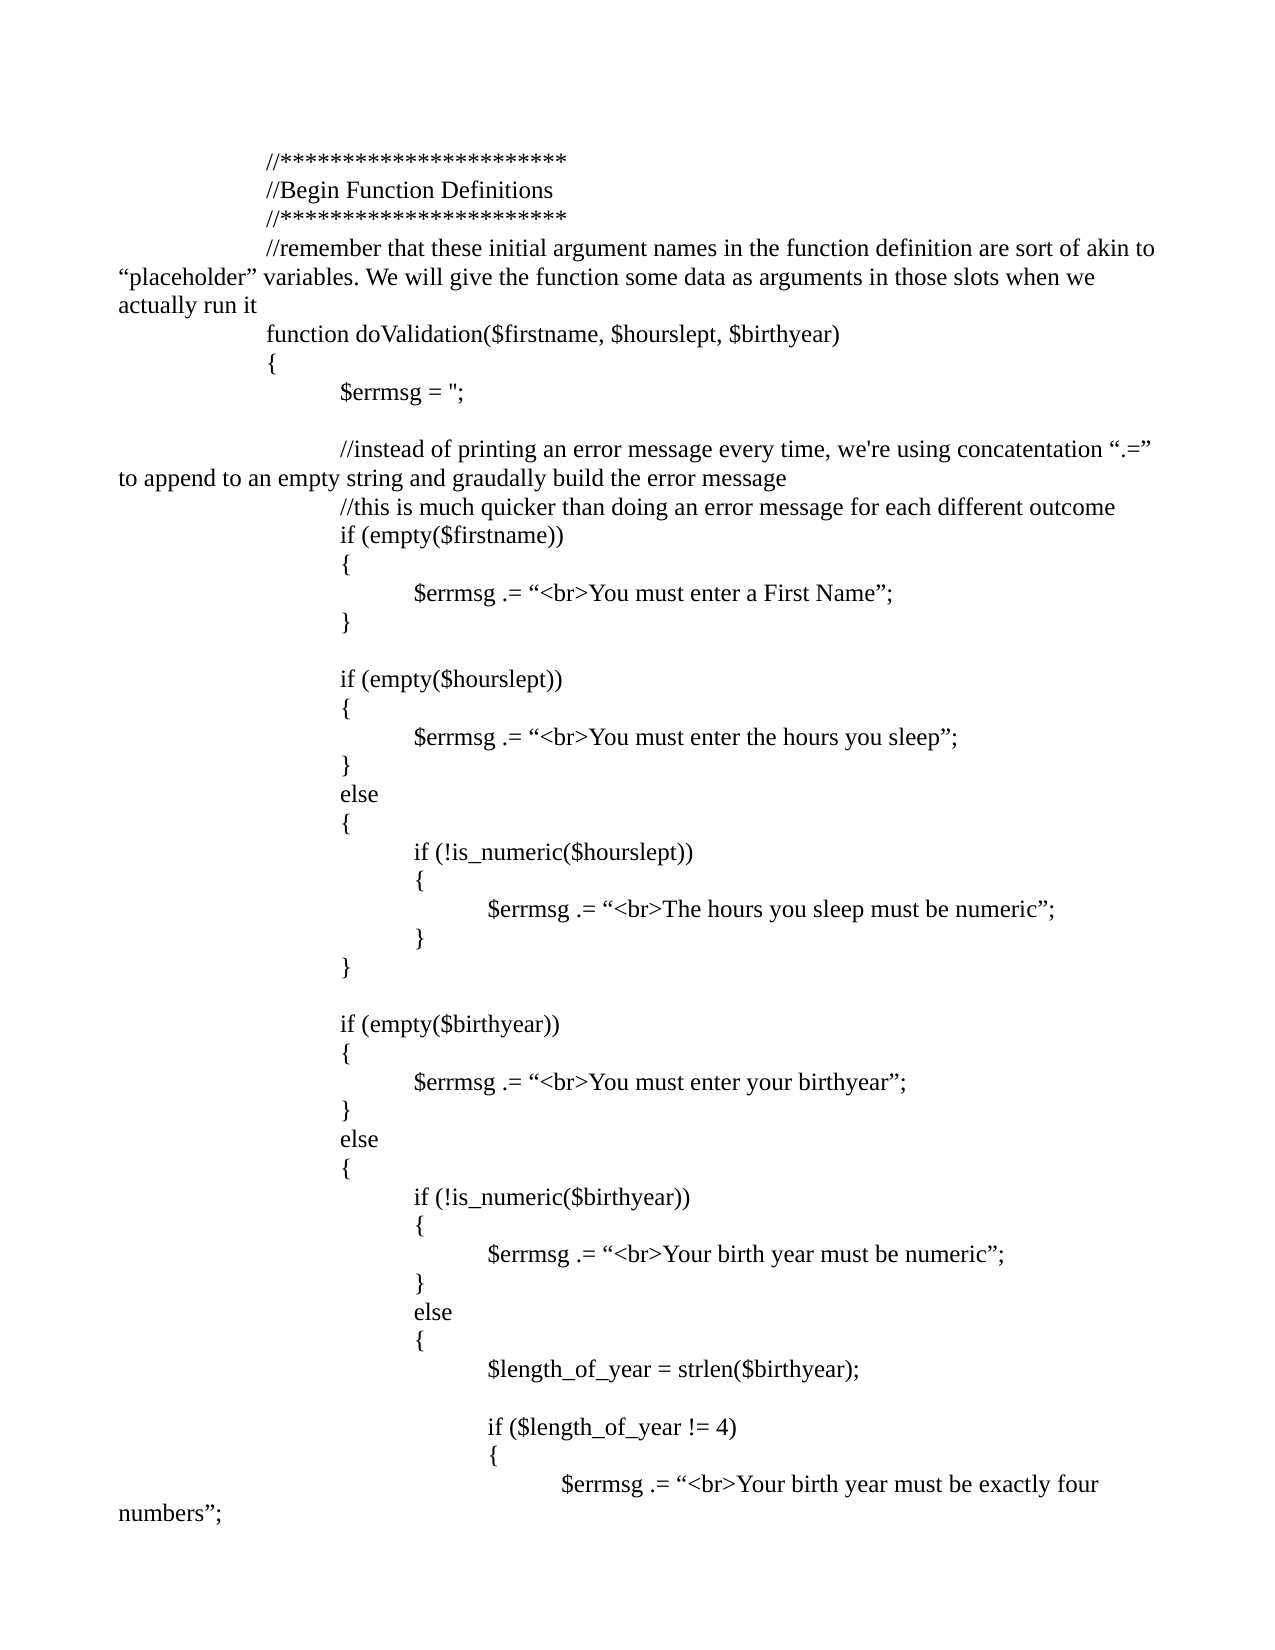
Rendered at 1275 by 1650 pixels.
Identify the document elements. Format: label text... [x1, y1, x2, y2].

text } [118, 923, 1157, 952]
text //instead of printing an error message every time, we're using concatentation “.=” to append to an empty string and graudally build the error message [118, 434, 1157, 492]
text { [118, 1211, 1157, 1239]
text if (!is_numeric($birthyear)) [118, 1182, 1157, 1211]
text { [118, 693, 1157, 722]
text $errmsg .= “<br>You must enter a First Name”; [118, 578, 1157, 607]
text } [118, 607, 1157, 636]
text $errmsg .= “<br>The hours you sleep must be numeric”; [118, 894, 1157, 923]
text if (!is_numeric($hourslept)) [118, 837, 1157, 866]
text if (empty($hourslept)) [118, 664, 1157, 693]
text if (empty($firstname)) [118, 521, 1157, 549]
text { [118, 1326, 1157, 1354]
text $errmsg .= “<br>Your birth year must be exactly four numbers”; [118, 1469, 1157, 1527]
text { [118, 866, 1157, 894]
text } [118, 751, 1157, 779]
text } [118, 1096, 1157, 1124]
text //this is much quicker than doing an error message for each different outcome [118, 492, 1157, 521]
text $errmsg .= “<br>You must enter the hours you sleep”; [118, 722, 1157, 751]
text $errmsg .= “<br>You must enter your birthyear”; [118, 1067, 1157, 1096]
text { [118, 808, 1157, 837]
text { [118, 549, 1157, 578]
text { [118, 1153, 1157, 1182]
text { [118, 1441, 1157, 1469]
text $errmsg .= “<br>Your birth year must be numeric”; [118, 1239, 1157, 1268]
text } [118, 952, 1157, 981]
text $errmsg = ''; [118, 377, 1157, 406]
text } [118, 1268, 1157, 1297]
text else [118, 1124, 1157, 1153]
text else [118, 779, 1157, 808]
text if ($length_of_year != 4) [118, 1412, 1157, 1441]
text { [118, 348, 1157, 377]
text //*********************** [118, 204, 1157, 233]
text //*********************** [118, 147, 1157, 176]
text function doValidation($firstname, $hourslept, $birthyear) [118, 319, 1157, 348]
text { [118, 1038, 1157, 1067]
text else [118, 1297, 1157, 1326]
text $length_of_year = strlen($birthyear); [118, 1354, 1157, 1383]
text //Begin Function Definitions [118, 176, 1157, 204]
text //remember that these initial argument names in the function definition are sort of akin to “placeholder” variables. We will give the function some data as arguments in those slots when we actually run it [118, 233, 1157, 319]
text if (empty($birthyear)) [118, 1009, 1157, 1038]
